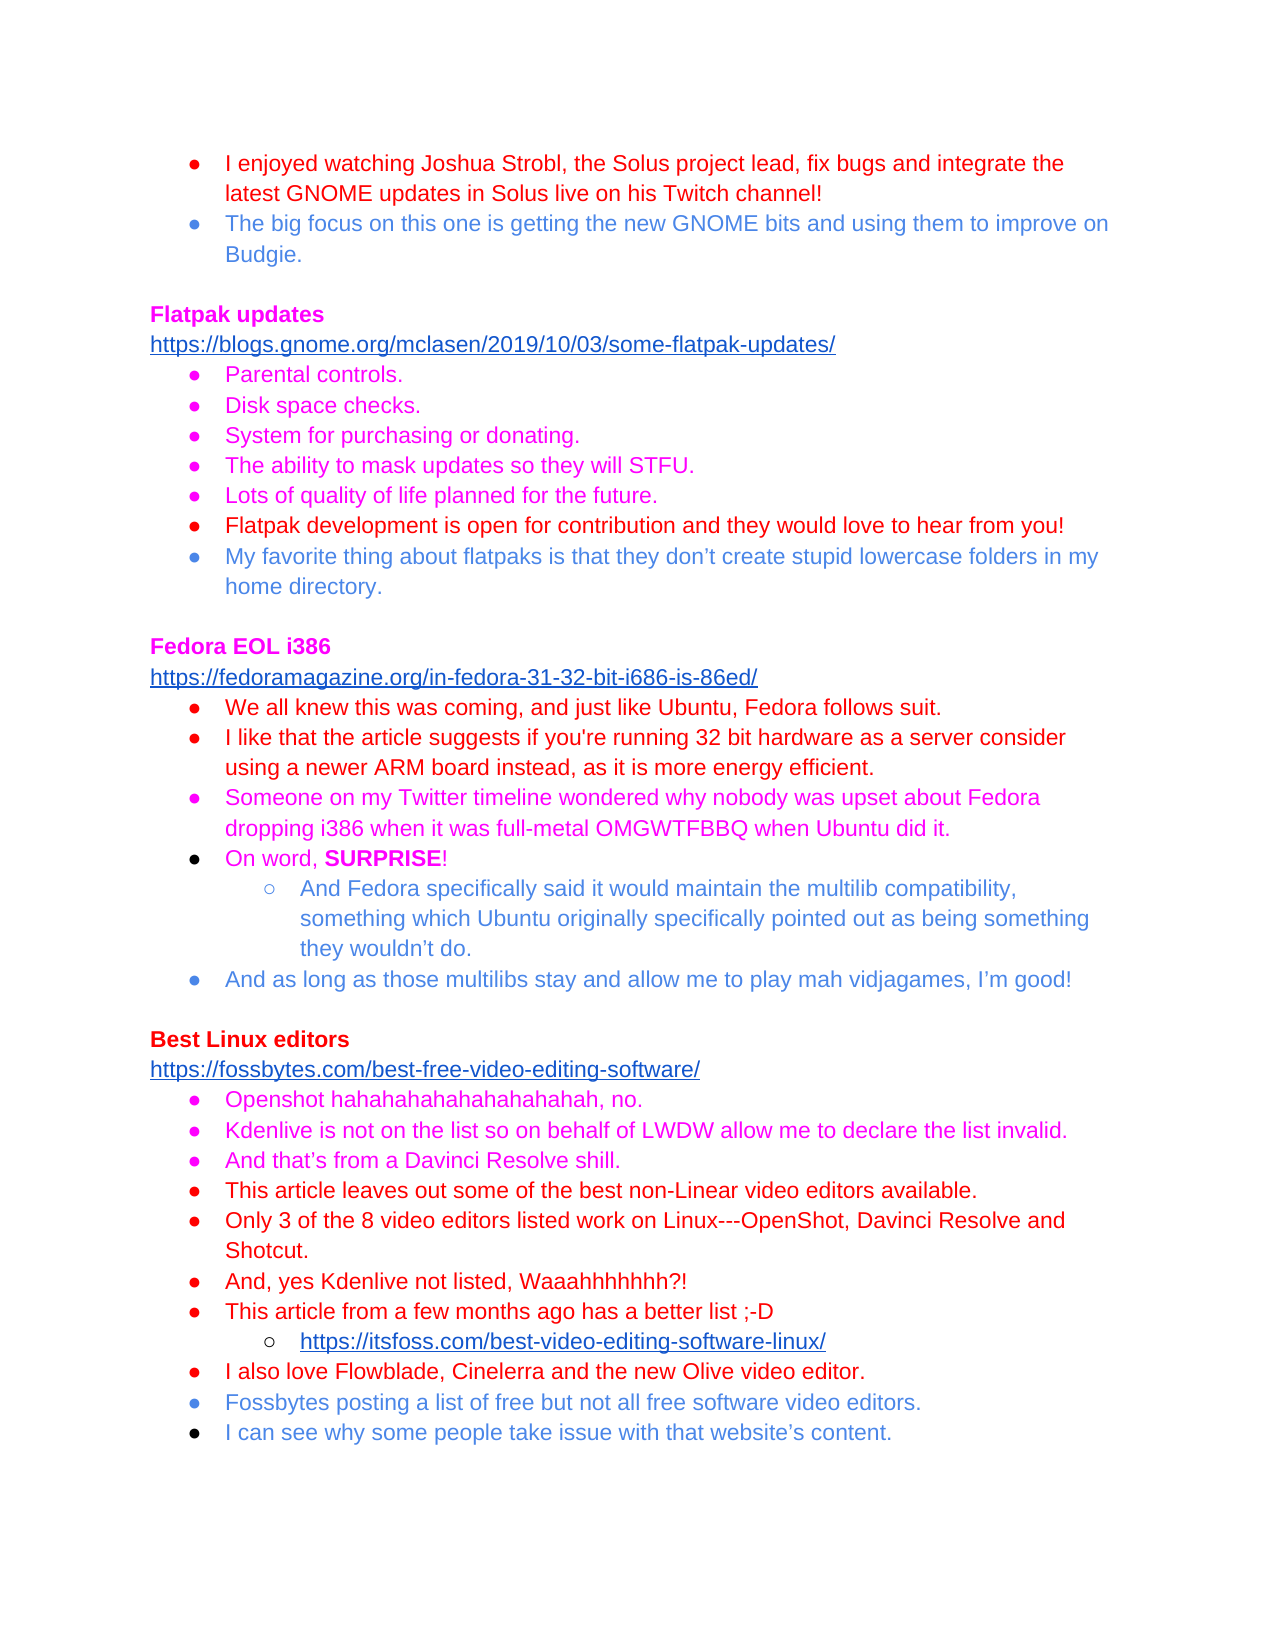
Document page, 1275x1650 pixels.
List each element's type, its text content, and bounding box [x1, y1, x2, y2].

list I also love Flowblade, Cinelerra and the new Olive video editor. [187, 1358, 1125, 1385]
list Parental controls. [187, 361, 1125, 388]
list Openshot hahahahahahahahahahah, no. [187, 1086, 1125, 1113]
text Flatpak updates [150, 301, 1125, 327]
list And as long as those multilibs stay and allow me to play mah vidjagames, I’m good! [187, 966, 1125, 992]
text https://fedoramagazine.org/in-fedora-31-32-bit-i686-is-86ed/ [150, 663, 1125, 690]
list The big focus on this one is getting the new GNOME bits and using them to improve on Budgie. [187, 210, 1125, 267]
list Disk space checks. [187, 392, 1125, 418]
list We all knew this was coming, and just like Ubuntu, Fedora follows suit. [187, 694, 1125, 720]
list Lots of quality of life planned for the future. [187, 482, 1125, 509]
list Kdenlive is not on the list so on behalf of LWDW allow me to declare the list invalid. [187, 1117, 1125, 1143]
list And Fedora specifically said it would maintain the multilib compatibility, something which Ubuntu originally specifically pointed out as being something they wouldn’t do. [262, 875, 1125, 962]
list And, yes Kdenlive not listed, Waaahhhhhhh?! [187, 1268, 1125, 1294]
list This article leaves out some of the best non-Linear video editors available. [187, 1177, 1125, 1203]
list Flatpak development is open for contribution and they would love to hear from you! [187, 512, 1125, 539]
list I like that the article suggests if you're running 32 bit hardware as a server consider using a newer ARM board instead, as it is more energy efficient. [187, 724, 1125, 781]
list And that’s from a Davinci Resolve shill. [187, 1147, 1125, 1173]
list https://itsfoss.com/best-video-editing-software-linux/ [262, 1328, 1125, 1354]
list Fossbytes posting a list of free but not all free software video editors. [187, 1388, 1125, 1415]
text https://blogs.gnome.org/mclasen/2019/10/03/some-flatpak-updates/ [150, 331, 1125, 358]
text https://fossbytes.com/best-free-video-editing-software/ [150, 1056, 1125, 1083]
list On word, SURPRISE! [187, 845, 1125, 871]
text Best Linux editors [150, 1026, 1125, 1052]
list System for purchasing or donating. [187, 422, 1125, 448]
list The ability to mask updates so they will STFU. [187, 452, 1125, 478]
text Fedora EOL i386 [150, 633, 1125, 660]
list My favorite thing about flatpaks is that they don’t create stupid lowercase folders in my home directory. [187, 543, 1125, 599]
list This article from a few months ago has a better list ;-D [187, 1298, 1125, 1324]
list I enjoyed watching Joshua Strobl, the Solus project lead, fix bugs and integrate the latest GNOME updates in Solus live on his Twitch channel! [187, 150, 1125, 207]
list I can see why some people take issue with that website’s content. [187, 1419, 1125, 1445]
list Only 3 of the 8 video editors listed work on Linux---OpenShot, Davinci Resolve and Shotcut. [187, 1207, 1125, 1264]
list Someone on my Twitter timeline wondered why nobody was upset about Fedora dropping i386 when it was full-metal OMGWTFBBQ when Ubuntu did it. [187, 784, 1125, 841]
